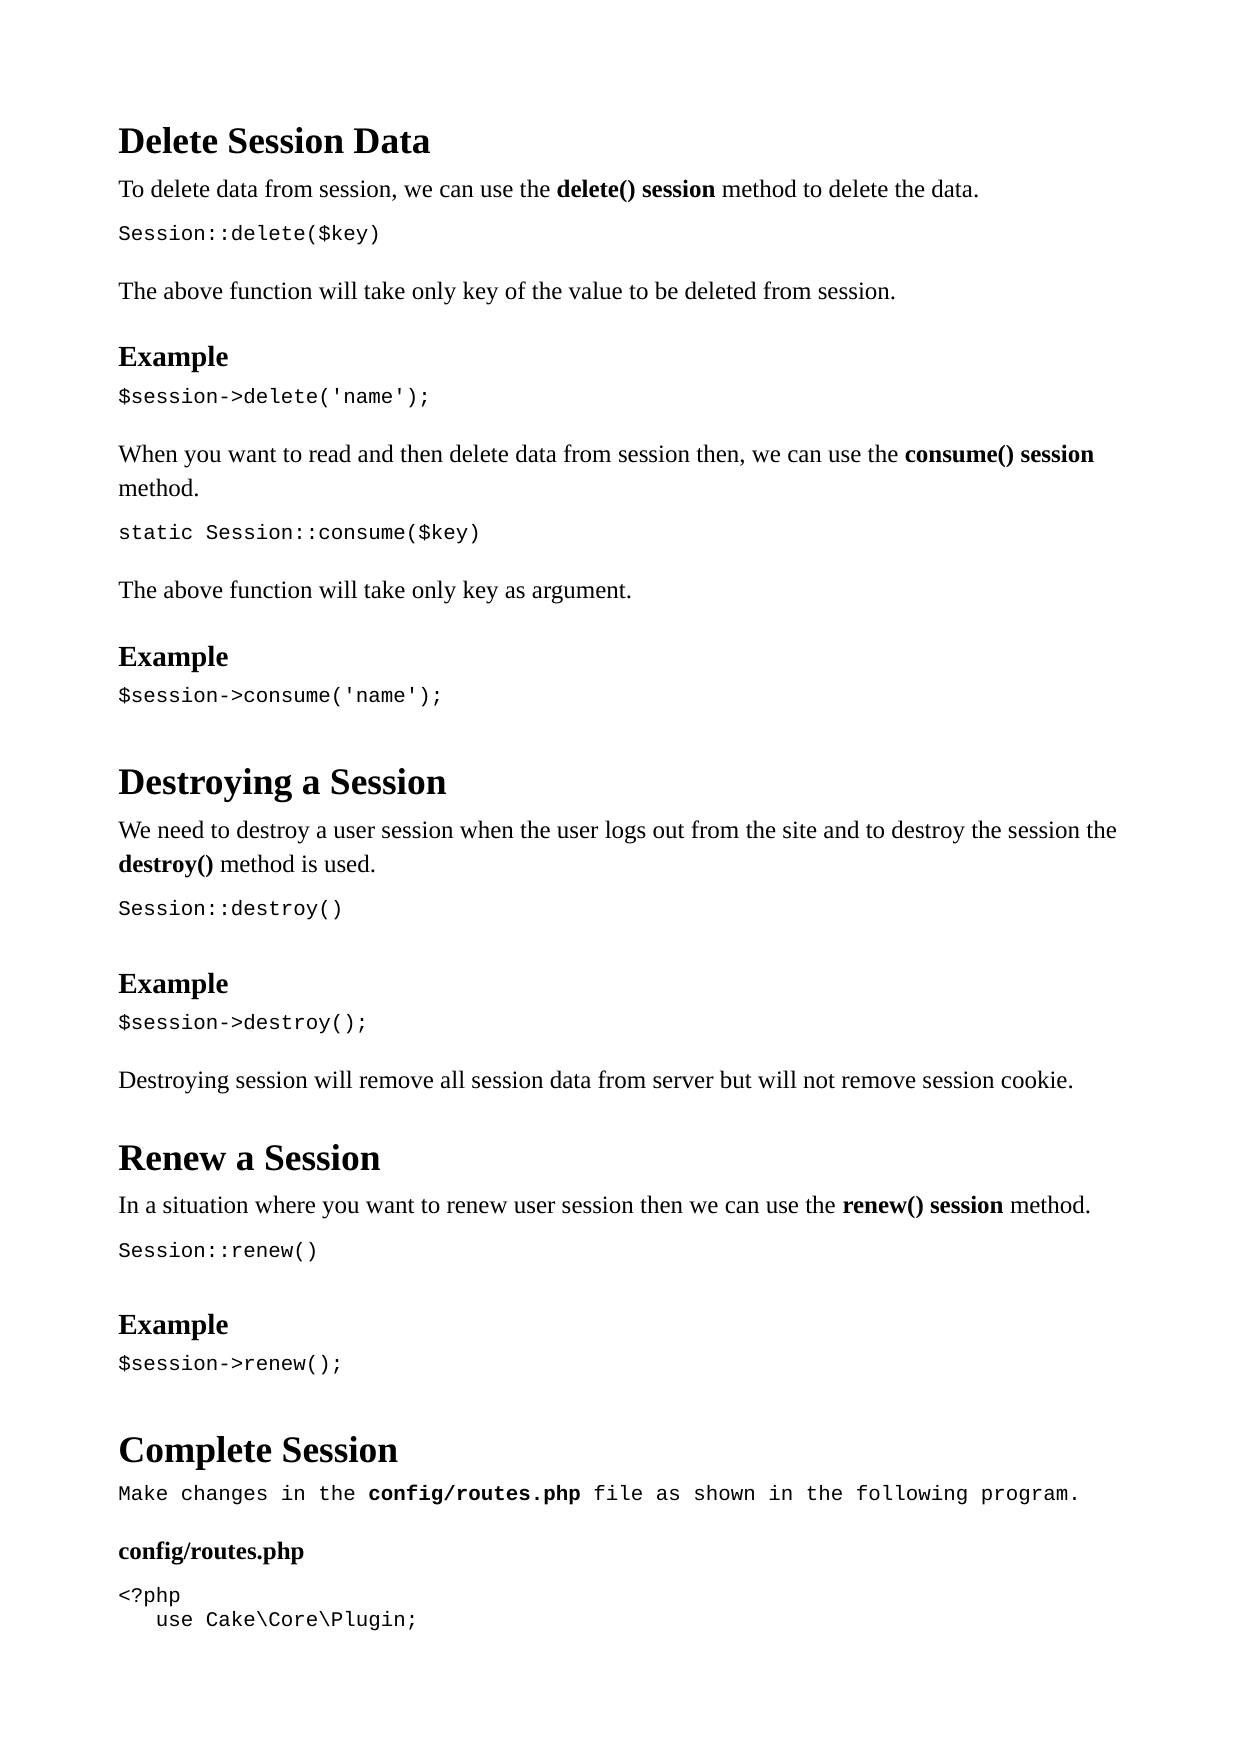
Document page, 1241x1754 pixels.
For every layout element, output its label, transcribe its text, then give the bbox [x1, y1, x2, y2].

text <?php [118, 1585, 1122, 1609]
subtitle Example [118, 1307, 1122, 1341]
text $session->delete('name'); [118, 386, 1122, 409]
text $session->renew(); [118, 1353, 1122, 1377]
subtitle Example [118, 339, 1122, 373]
text Make changes in the config/routes.php file as shown in the following program. [118, 1483, 1122, 1507]
text The above function will take only key of the value to be deleted from session. [118, 276, 1122, 305]
text static Session::consume($key) [118, 522, 1122, 546]
text Session::destroy() [118, 898, 1122, 922]
subtitle Delete Session Data [118, 118, 1122, 161]
text When you want to read and then delete data from session then, we can use the consume() session method. [118, 439, 1122, 502]
text The above function will take only key as argument. [118, 575, 1122, 604]
text use Cake\Core\Plugin; [118, 1609, 1122, 1632]
subtitle Destroying a Session [118, 759, 1122, 802]
subtitle Renew a Session [118, 1135, 1122, 1178]
text We need to destroy a user session when the user logs out from the site and to destroy the session the destroy() method is used. [118, 815, 1122, 878]
text Destroying session will remove all session data from server but will not remove session cookie. [118, 1065, 1122, 1094]
text In a situation where you want to renew user session then we can use the renew() session method. [118, 1191, 1122, 1219]
text config/routes.php [118, 1536, 1122, 1565]
subtitle Complete Session [118, 1427, 1122, 1471]
text To delete data from session, we can use the delete() session method to delete the data. [118, 174, 1122, 202]
subtitle Example [118, 966, 1122, 999]
text $session->destroy(); [118, 1012, 1122, 1036]
text Session::delete($key) [118, 223, 1122, 246]
text $session->consume('name'); [118, 685, 1122, 709]
text Session::renew() [118, 1240, 1122, 1263]
subtitle Example [118, 639, 1122, 673]
